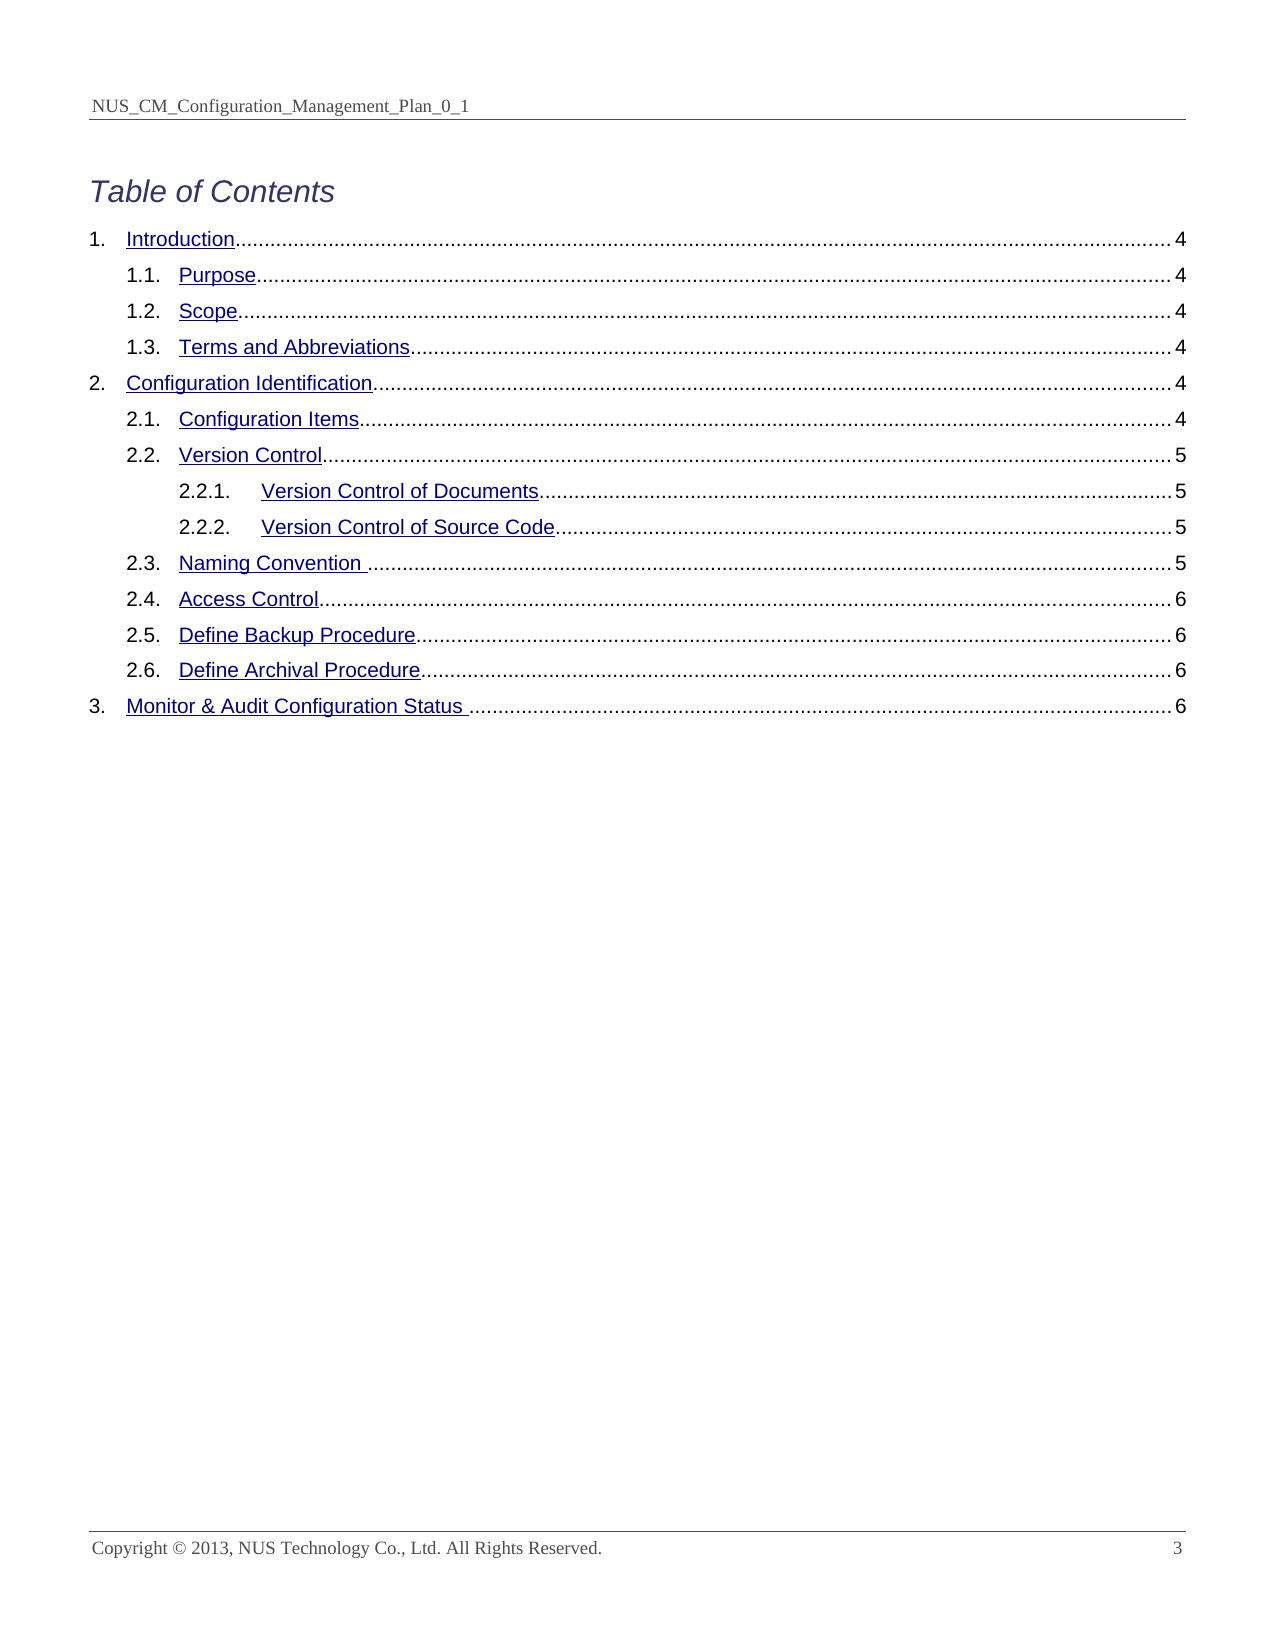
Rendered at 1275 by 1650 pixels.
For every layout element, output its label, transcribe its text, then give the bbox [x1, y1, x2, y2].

text 2.2.1. Version Control of Documents 5 [178, 479, 1186, 503]
text 2.2.2. Version Control of Source Code 5 [178, 514, 1186, 538]
text 1. Introduction 4 [88, 227, 1186, 251]
text 2.2. Version Control 5 [126, 443, 1186, 467]
text 2.6. Define Archival Procedure 6 [126, 658, 1186, 682]
text 2.3. Naming Convention 5 [126, 551, 1186, 574]
text 2.1. Configuration Items 4 [126, 407, 1186, 431]
text 1.1. Purpose 4 [126, 263, 1186, 287]
text 2.4. Access Control 6 [126, 586, 1186, 610]
text 2.5. Define Backup Procedure 6 [126, 622, 1186, 646]
subtitle Table of Contents [88, 173, 1186, 209]
text 3. Monitor & Audit Configuration Status 6 [88, 694, 1186, 718]
text 1.3. Terms and Abbreviations 4 [126, 335, 1186, 359]
text 2. Configuration Identification 4 [88, 371, 1186, 395]
text 1.2. Scope 4 [126, 299, 1186, 323]
